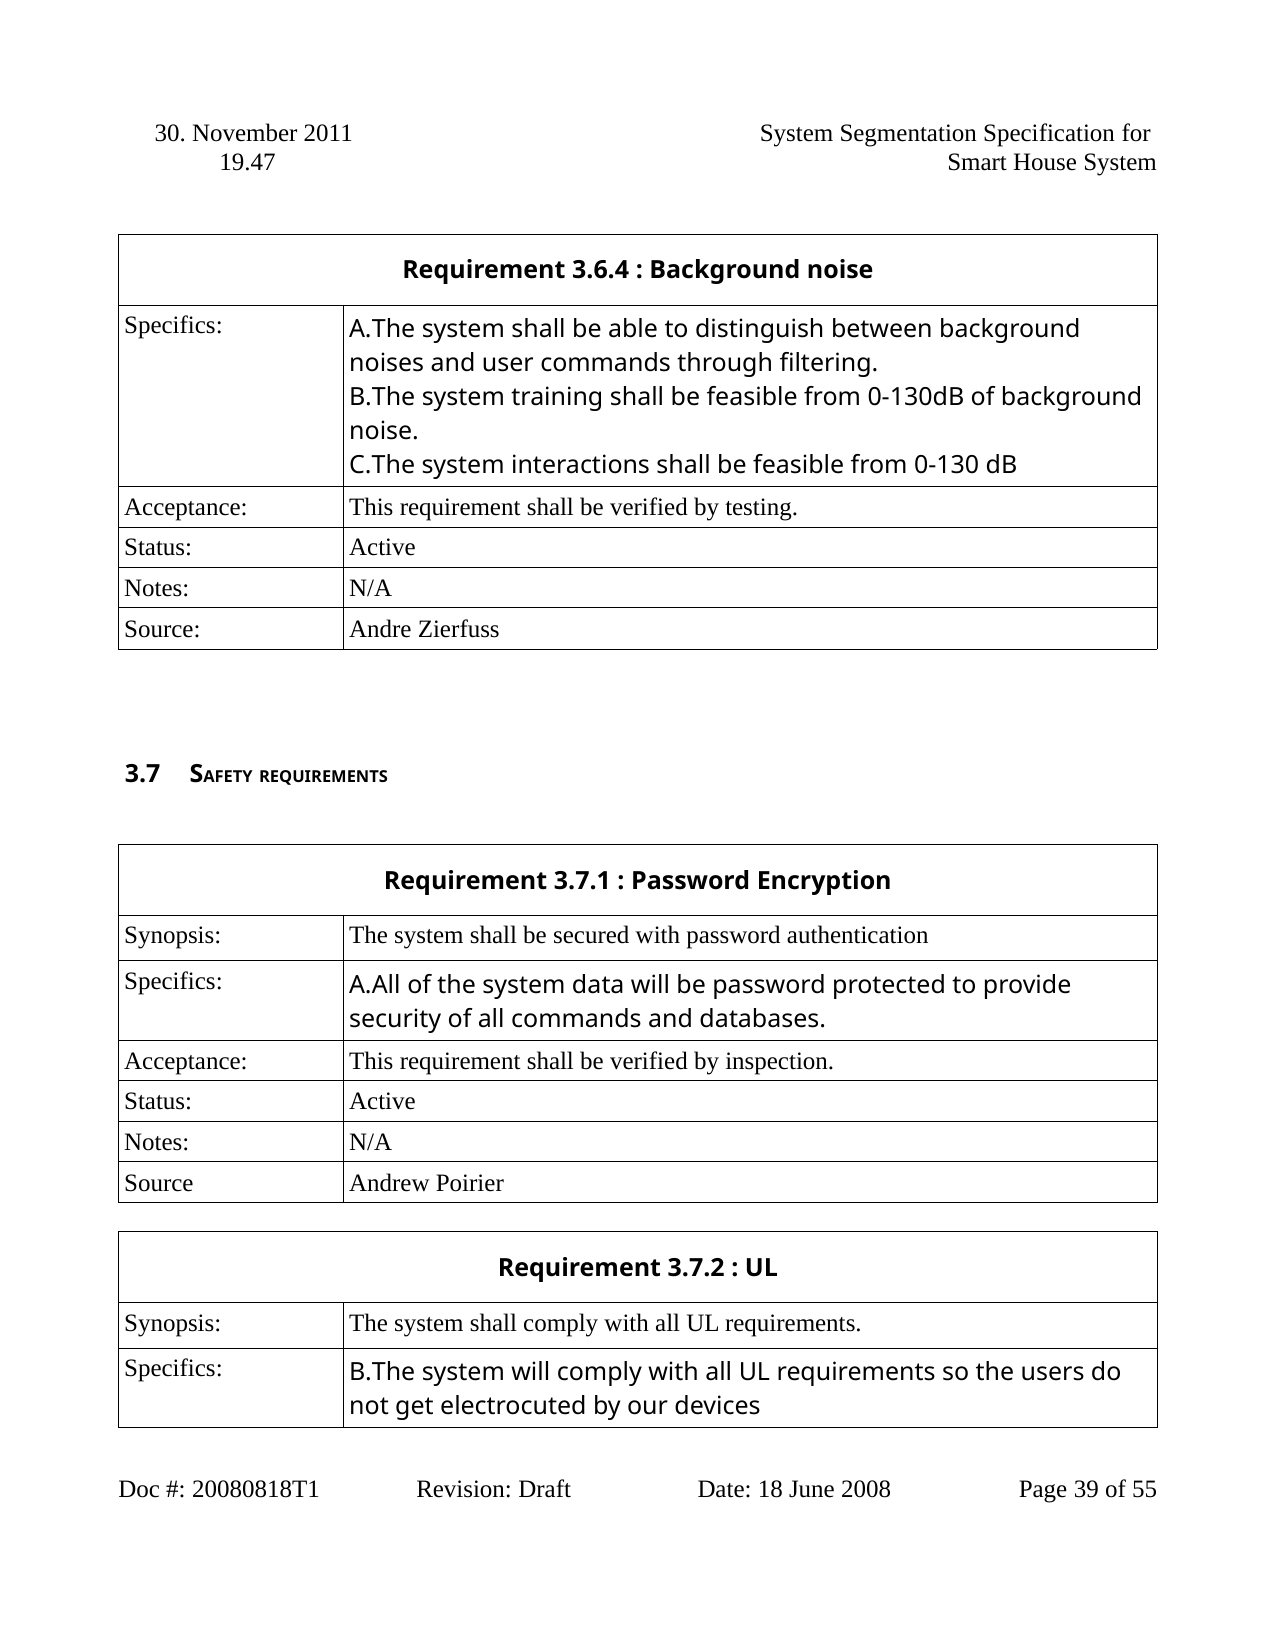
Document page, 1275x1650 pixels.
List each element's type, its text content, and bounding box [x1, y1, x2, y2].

table_cell Active [344, 528, 1157, 567]
table_cell The system shall comply with all UL requirements. [344, 1303, 1157, 1348]
table_cell This requirement shall be verified by inspection. [344, 1041, 1157, 1080]
table_cell Acceptance: [119, 1041, 343, 1080]
table_cell N/A [344, 568, 1157, 607]
table_cell The system shall be able to distinguish between background noises and user commands through filtering. The system training shall be feasible from 0-130dB of background noise. The system interactions shall be feasible from 0-130 dB [344, 306, 1157, 486]
table_cell Active [344, 1081, 1157, 1121]
table_cell Status: [119, 1081, 343, 1121]
table_cell N/A [344, 1122, 1157, 1161]
table_cell Andrew Poirier [344, 1162, 1157, 1202]
table_cell Source: [119, 608, 343, 648]
table_cell Acceptance: [119, 487, 343, 527]
table_cell Source [119, 1162, 343, 1202]
table_cell This requirement shall be verified by testing. [344, 487, 1157, 527]
table_cell Specifics: [119, 306, 343, 486]
table_cell The system shall be secured with password authentication [344, 916, 1157, 960]
table_header Requirement 3.6.4 : Background noise [119, 235, 1157, 304]
table_cell Andre Zierfuss [344, 608, 1157, 648]
table_cell All of the system data will be password protected to provide security of all commands and databases. [344, 961, 1157, 1040]
table_cell Specifics: [119, 1349, 343, 1427]
table_cell Notes: [119, 568, 343, 607]
table_cell Synopsis: [119, 1303, 343, 1348]
table_header Requirement 3.7.2 : UL [119, 1232, 1157, 1302]
table_cell Status: [119, 528, 343, 567]
subtitle Safety requirements [118, 756, 1157, 790]
table_cell The system will comply with all UL requirements so the users do not get electrocuted by our devices [344, 1349, 1157, 1427]
table_cell Synopsis: [119, 916, 343, 960]
table_cell Specifics: [119, 961, 343, 1040]
table_cell Notes: [119, 1122, 343, 1161]
table_header Requirement 3.7.1 : Password Encryption [119, 845, 1157, 914]
